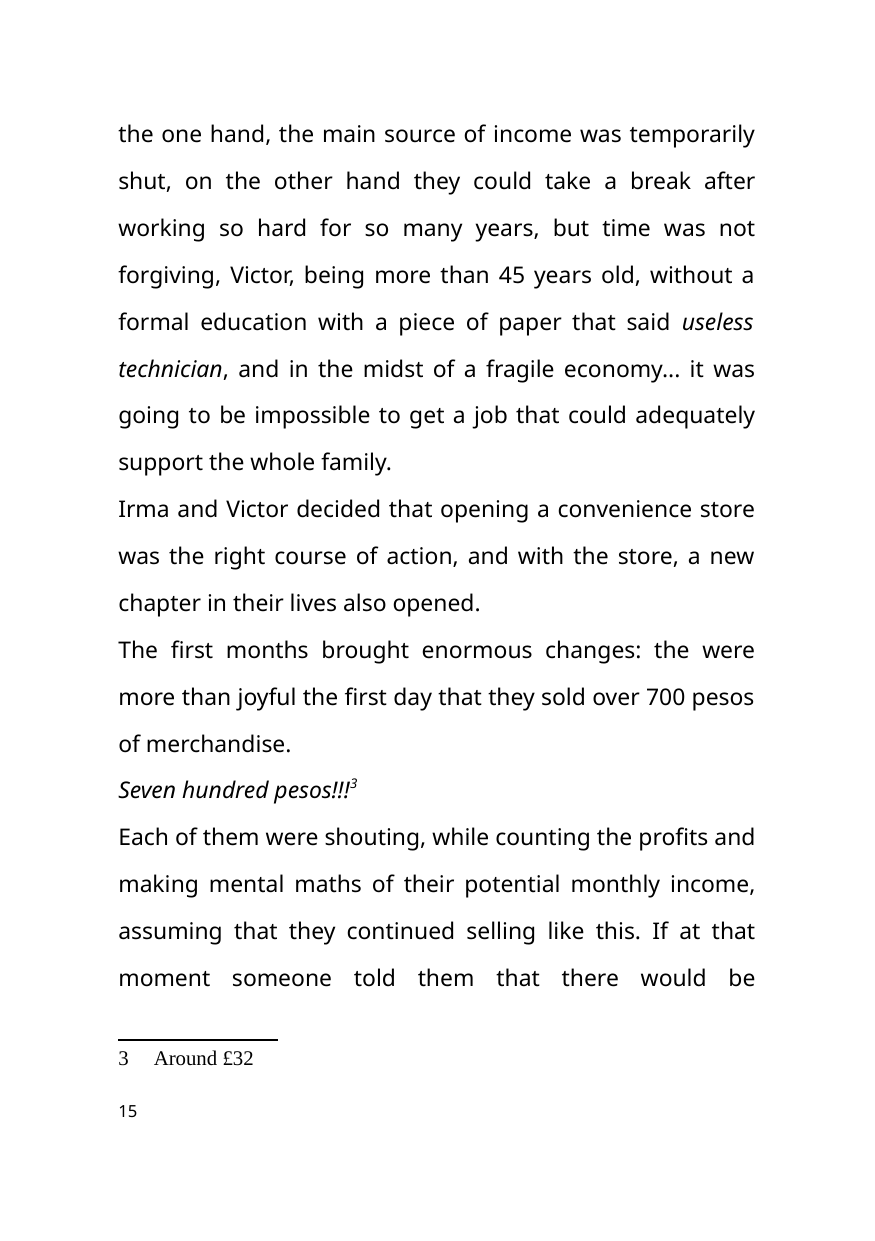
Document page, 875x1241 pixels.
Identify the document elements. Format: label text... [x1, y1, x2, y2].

text Irma and Victor decided that opening a convenience store was the right course of action, and with the store, a new chapter in their lives also opened. [118, 493, 756, 618]
text the one hand, the main source of income was temporarily shut, on the other hand they could take a break after working so hard for so many years, but time was not forgiving, Victor, being more than 45 years old, without a formal education with a piece of paper that said useless technician, and in the midst of a fragile economy... it was going to be impossible to get a job that could adequately support the whole family. [118, 118, 756, 477]
text Seven hundred pesos!!! [118, 774, 756, 806]
text Around £32 [118, 1046, 756, 1070]
text Each of them were shouting, while counting the profits and making mental maths of their potential monthly income, assuming that they continued selling like this. If at that moment someone told them that there would be [118, 821, 756, 993]
text The first months brought enormous changes: the were more than joyful the first day that they sold over 700 pesos of merchandise. [118, 634, 756, 759]
